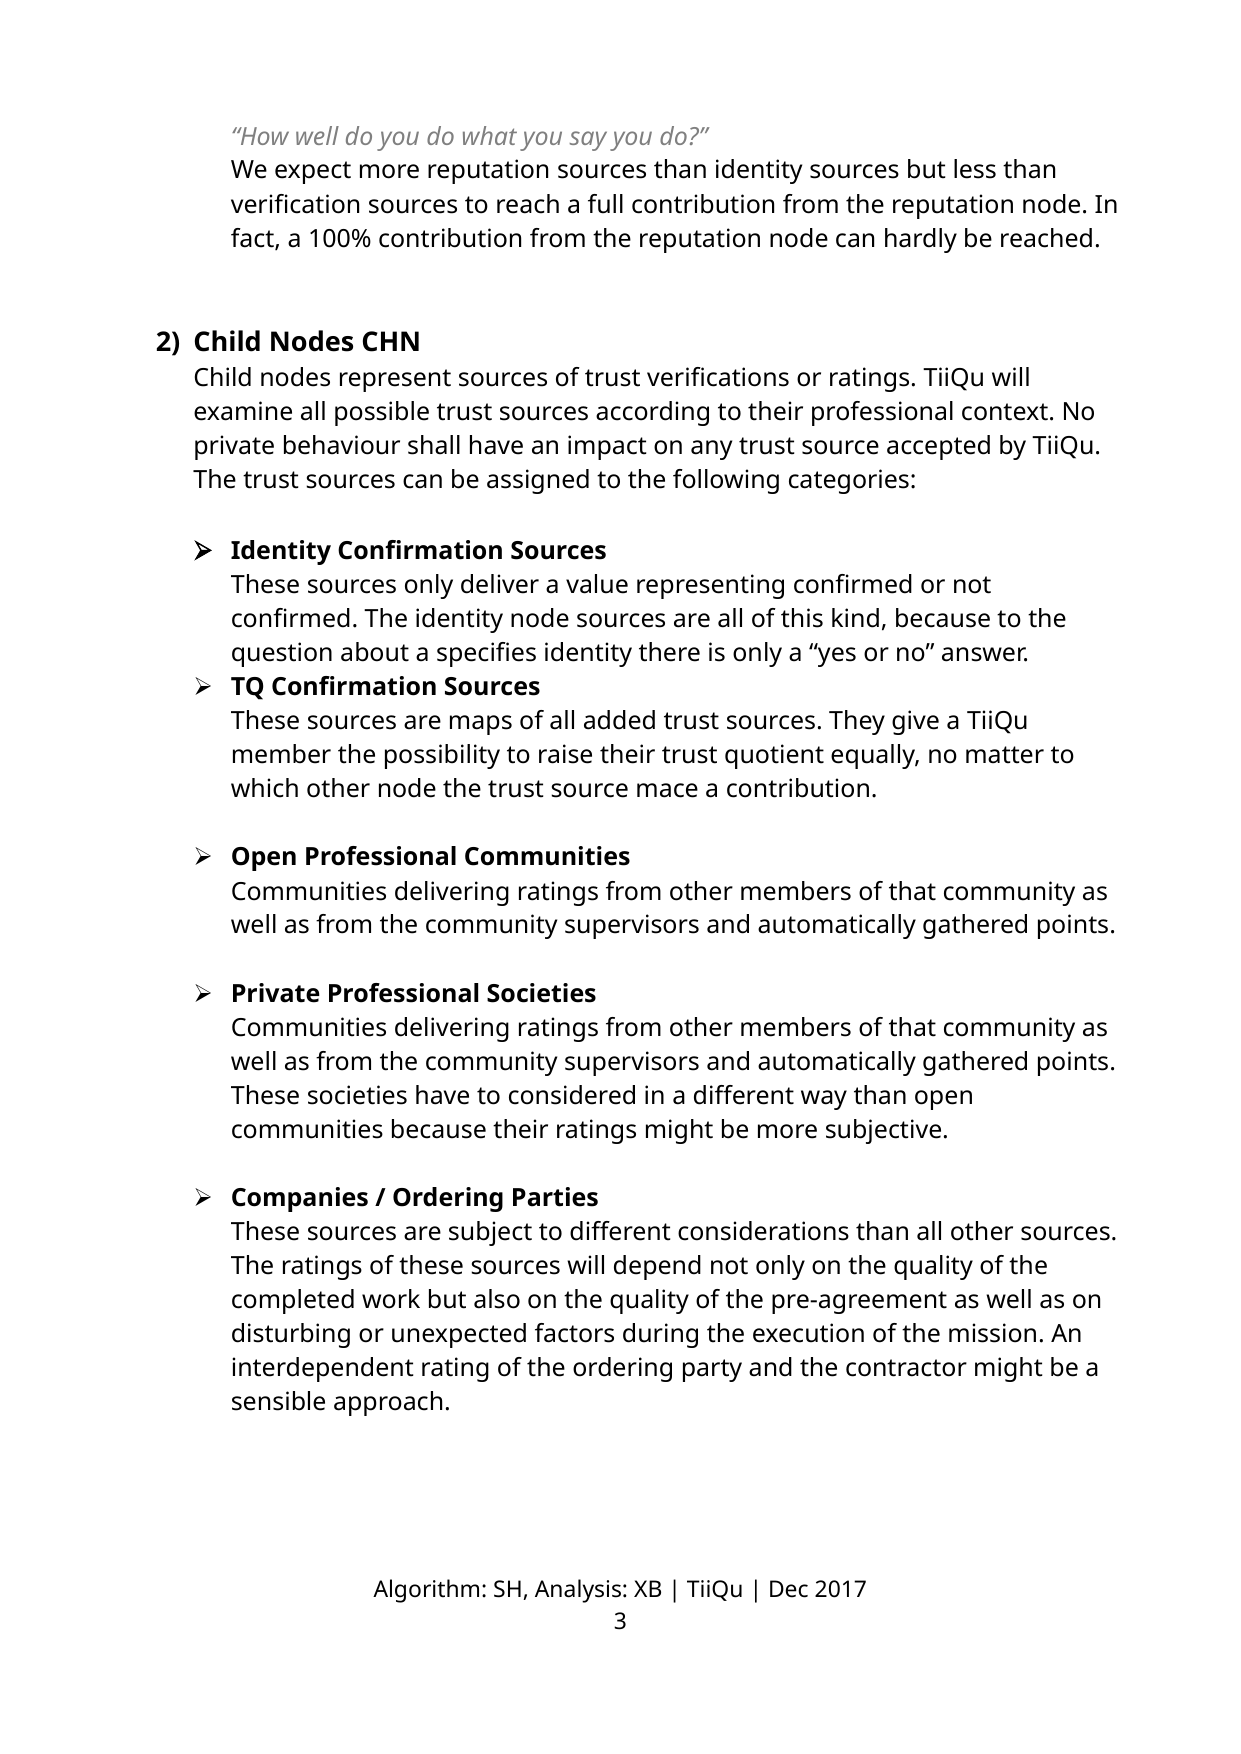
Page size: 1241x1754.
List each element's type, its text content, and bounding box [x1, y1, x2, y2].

list Communities delivering ratings from other members of that community as well as from the community supervisors and automatically gathered points. These societies have to considered in a different way than open communities because their ratings might be more subjective. [193, 1009, 1122, 1146]
list Child Nodes CHN [156, 322, 1122, 359]
list “How well do you do what you say you do?” [193, 118, 1122, 152]
list These sources only deliver a value representing confirmed or not confirmed. The identity node sources are all of this kind, because to the question about a specifies identity there is only a “yes or no” answer. [193, 567, 1122, 669]
list We expect more reputation sources than identity sources but less than verification sources to reach a full contribution from the reputation node. In fact, a 100% contribution from the reputation node can hardly be reached. [193, 152, 1122, 254]
list These sources are subject to different considerations than all other sources. The ratings of these sources will depend not only on the quality of the completed work but also on the quality of the pre-agreement as well as on disturbing or unexpected factors during the execution of the mission. An interdependent rating of the ordering party and the contractor might be a sensible approach. [193, 1214, 1122, 1418]
list Identity Confirmation Sources [193, 532, 1122, 567]
list Communities delivering ratings from other members of that community as well as from the community supervisors and automatically gathered points. [193, 873, 1122, 941]
list Open Professional Communities [193, 839, 1122, 873]
list Companies / Ordering Parties [193, 1180, 1122, 1214]
list These sources are maps of all added trust sources. They give a TiiQu member the possibility to raise their trust quotient equally, no matter to which other node the trust source mace a contribution. [193, 703, 1122, 805]
list The trust sources can be assigned to the following categories: [156, 462, 1122, 496]
list Child nodes represent sources of trust verifications or ratings. TiiQu will examine all possible trust sources according to their professional context. No private behaviour shall have an impact on any trust source accepted by TiiQu. [156, 359, 1122, 462]
list Private Professional Societies [193, 975, 1122, 1009]
list TQ Confirmation Sources [193, 669, 1122, 703]
